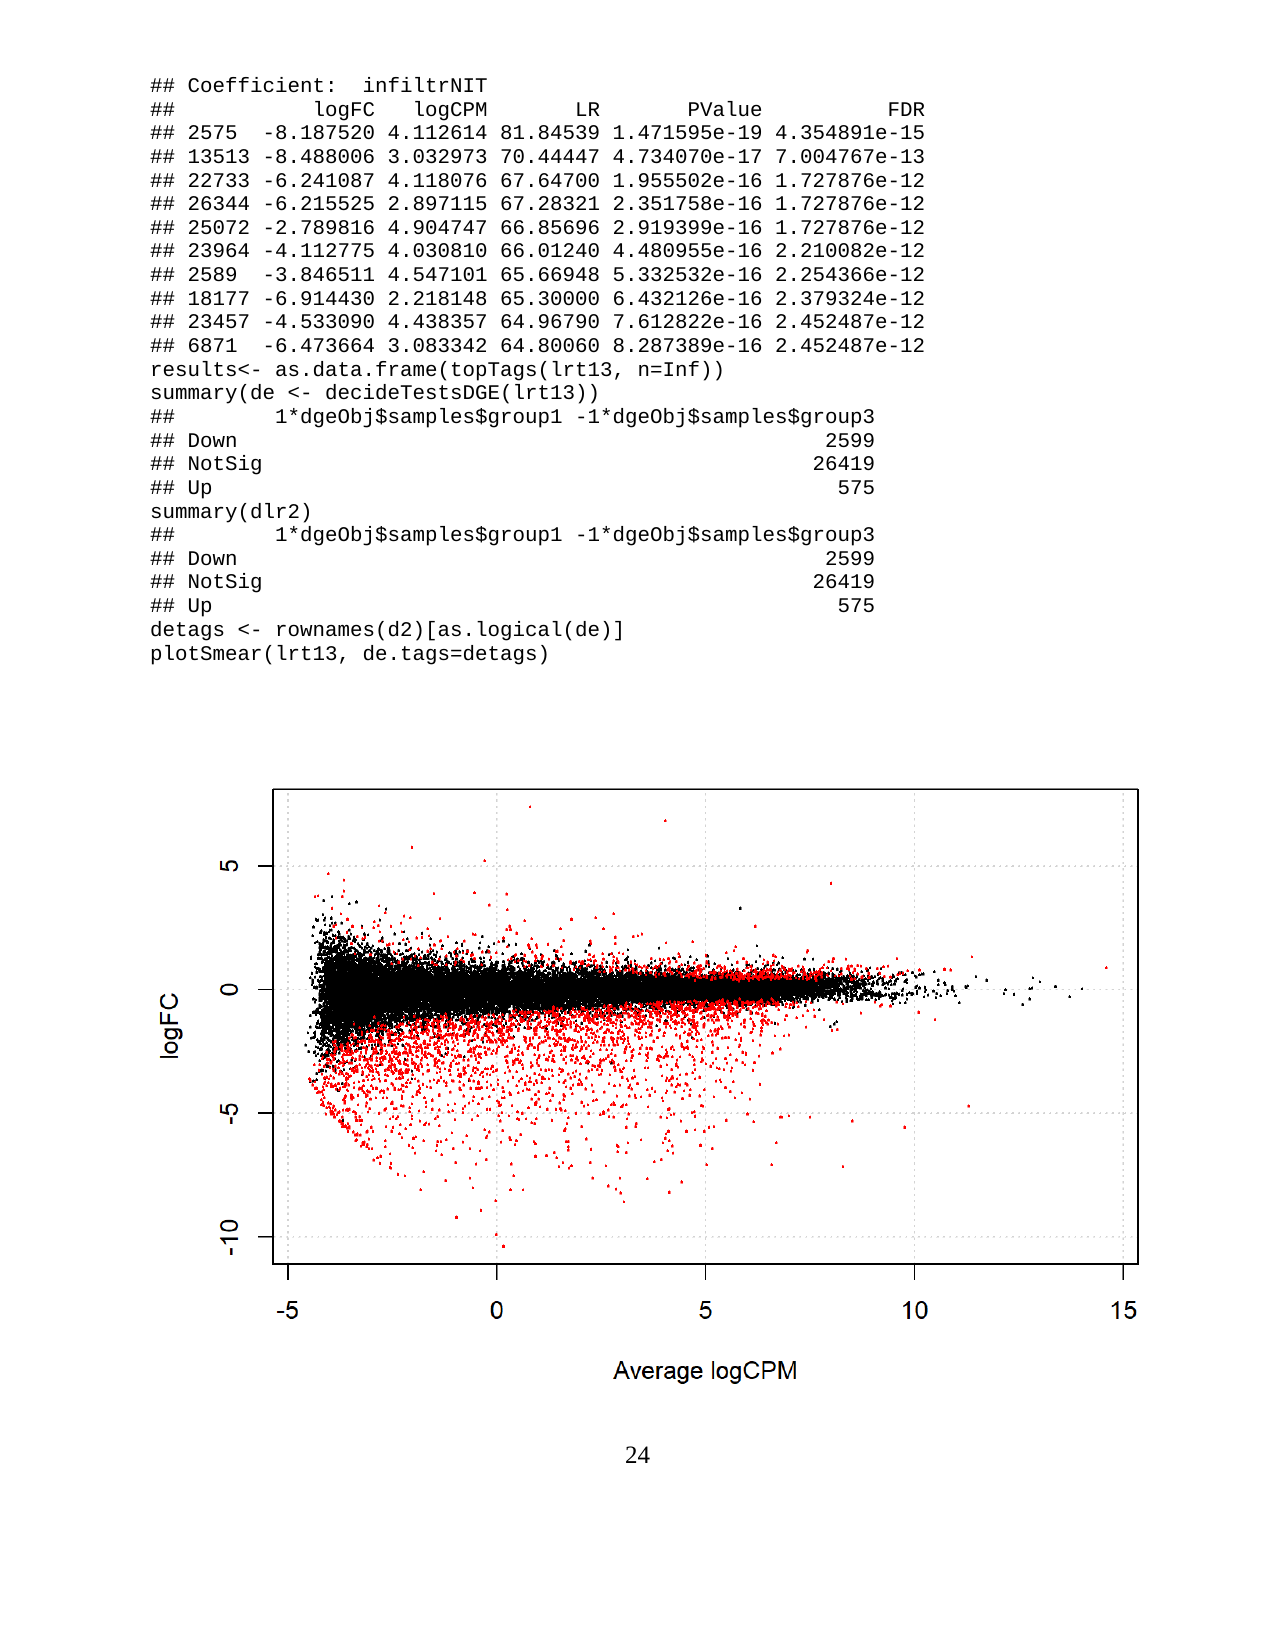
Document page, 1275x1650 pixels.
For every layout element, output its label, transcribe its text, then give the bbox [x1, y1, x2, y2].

text ## 2575 -8.187520 4.112614 81.84539 1.471595e-19 4.354891e-15 [150, 122, 1125, 146]
text ## 1*dgeObj$samples$group1 -1*dgeObj$samples$group3 [150, 406, 1125, 430]
text ## Down 2599 [150, 430, 1125, 453]
text detags <- rownames(d2)[as.logical(de)] [150, 619, 1125, 642]
text ## 26344 -6.215525 2.897115 67.28321 2.351758e-16 1.727876e-12 [150, 193, 1125, 217]
text summary(dlr2) [150, 501, 1125, 524]
text ## 2589 -3.846511 4.547101 65.66948 5.332532e-16 2.254366e-12 [150, 264, 1125, 288]
text summary(de <- decideTestsDGE(lrt13)) [150, 382, 1125, 406]
text ## 22733 -6.241087 4.118076 67.64700 1.955502e-16 1.727876e-12 [150, 169, 1125, 193]
text ## Down 2599 [150, 548, 1125, 572]
text ## NotSig 26419 [150, 453, 1125, 477]
text plotSmear(lrt13, de.tags=detags) [150, 642, 1125, 666]
text ## Coefficient: infiltrNIT [150, 75, 1125, 99]
text results<- as.data.frame(topTags(lrt13, n=Inf)) [150, 359, 1125, 382]
text ## 23964 -4.112775 4.030810 66.01240 4.480955e-16 2.210082e-12 [150, 241, 1125, 264]
text ## logFC logCPM LR PValue FDR [150, 99, 1125, 122]
text ## Up 575 [150, 477, 1125, 501]
text ## NotSig 26419 [150, 572, 1125, 595]
text ## 13513 -8.488006 3.032973 70.44447 4.734070e-17 7.004767e-13 [150, 146, 1125, 169]
text ## Up 575 [150, 595, 1125, 619]
text ## 6871 -6.473664 3.083342 64.80060 8.287389e-16 2.452487e-12 [150, 335, 1125, 359]
text ## 18177 -6.914430 2.218148 65.30000 6.432126e-16 2.379324e-12 [150, 288, 1125, 311]
text ## 1*dgeObj$samples$group1 -1*dgeObj$samples$group3 [150, 524, 1125, 548]
text ## 23457 -4.533090 4.438357 64.96790 7.612822e-16 2.452487e-12 [150, 311, 1125, 335]
text ## 25072 -2.789816 4.904747 66.85696 2.919399e-16 1.727876e-12 [150, 217, 1125, 241]
